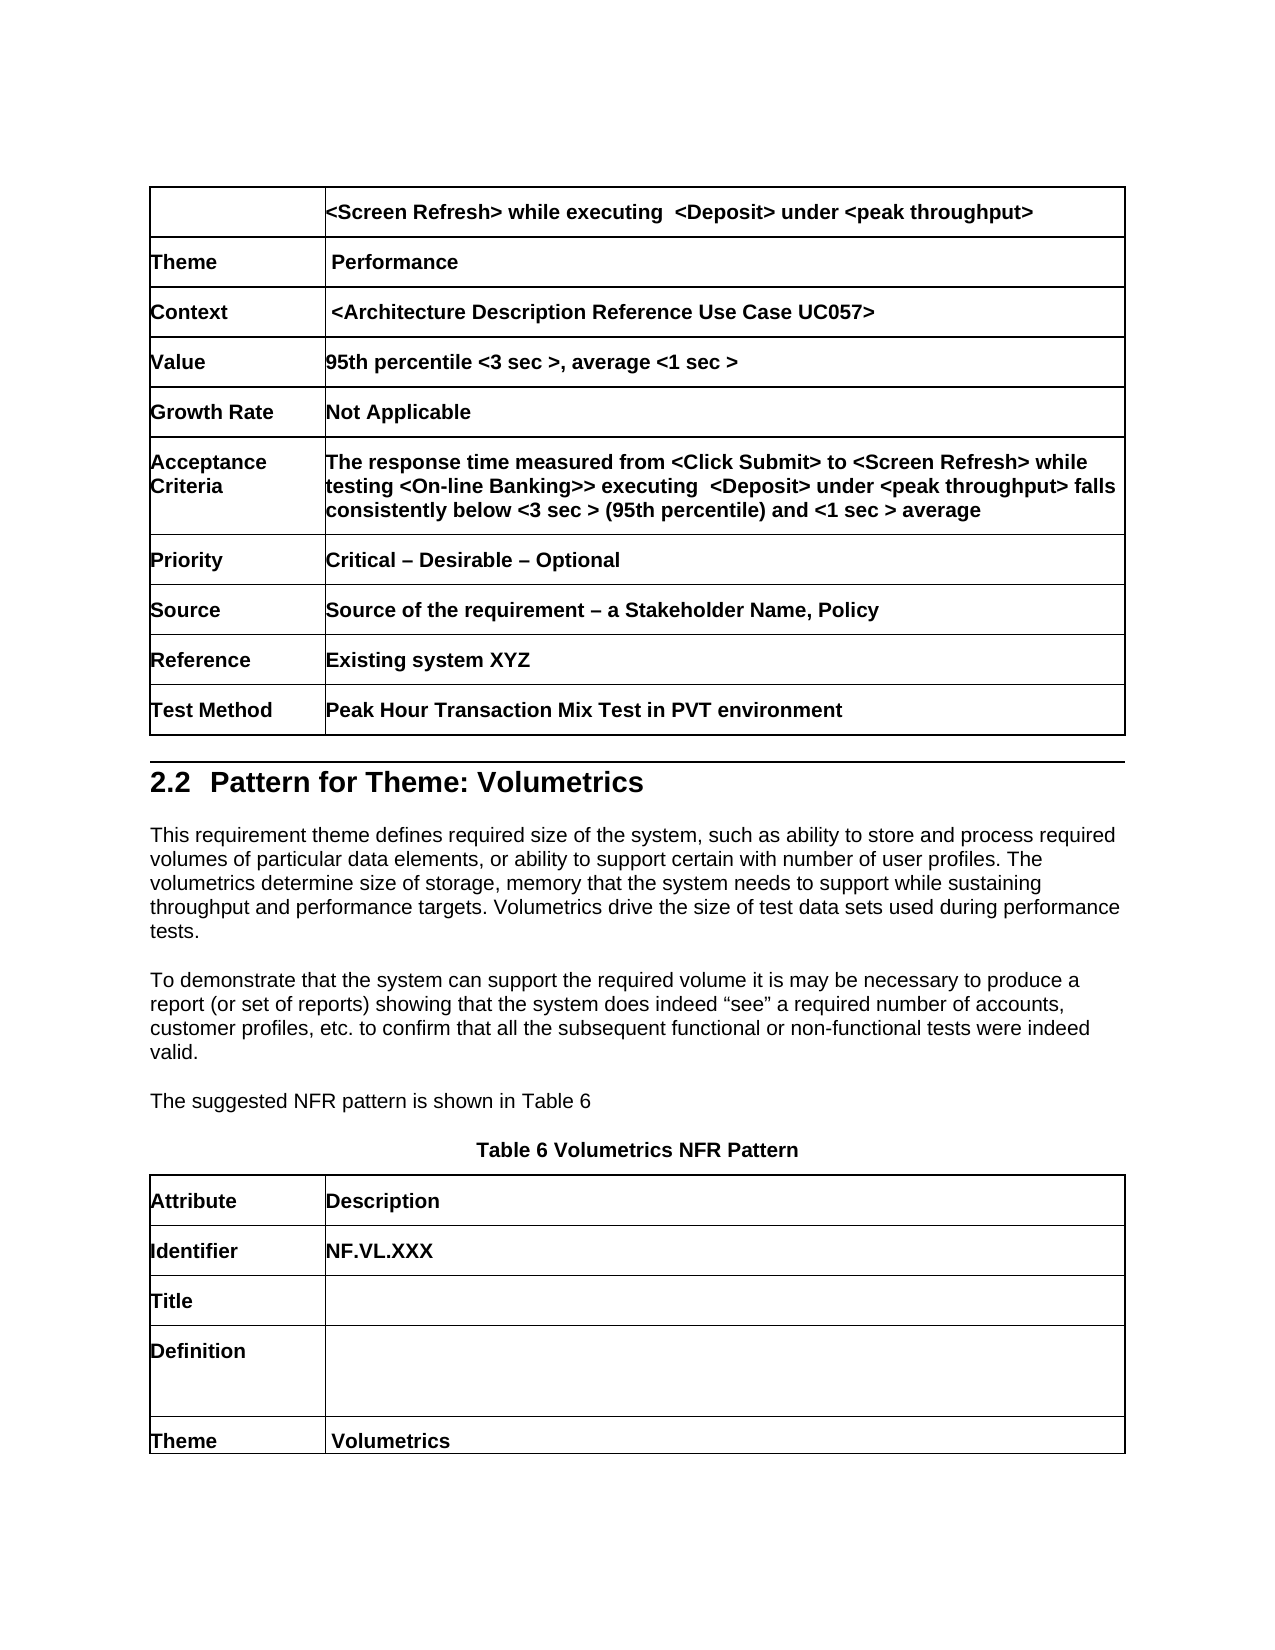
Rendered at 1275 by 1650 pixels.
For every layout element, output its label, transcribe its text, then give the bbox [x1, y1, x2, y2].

text This requirement theme defines required size of the system, such as ability to store and process required volumes of particular data elements, or ability to support certain with number of user profiles. The volumetrics determine size of storage, memory that the system needs to support while sustaining throughput and performance targets. Volumetrics drive the size of test data sets used during performance tests. [150, 823, 1125, 943]
table_cell [326, 1276, 1124, 1325]
table_cell Critical – Desirable – Optional [326, 535, 1124, 584]
text To demonstrate that the system can support the required volume it is may be necessary to produce a report (or set of reports) showing that the system does indeed “see” a required number of accounts, customer profiles, etc. to confirm that all the subsequent functional or non-functional tests were indeed valid. [150, 968, 1125, 1064]
table_cell Title [151, 1276, 325, 1325]
table_cell NF.VL.XXX [326, 1226, 1124, 1275]
list Pattern for Theme: Volumetrics [150, 763, 1125, 798]
table_cell Growth Rate [151, 388, 325, 436]
table_cell Source of the requirement – a Stakeholder Name, Policy [326, 585, 1124, 634]
table_cell Theme [151, 1417, 325, 1453]
text Table 6 Volumetrics NFR Pattern [150, 1138, 1125, 1162]
table_cell Source [151, 585, 325, 634]
table_cell The response time measured from <Click Submit> to <Screen Refresh> while testing <On-line Banking>> executing <Deposit> under <peak throughput> falls consistently below <3 sec > (95th percentile) and <1 sec > average [326, 438, 1124, 534]
table_cell Not Applicable [326, 388, 1124, 436]
table_cell Peak Hour Transaction Mix Test in PVT environment [326, 685, 1124, 734]
table_cell Value [151, 338, 325, 386]
table_cell Identifier [151, 1226, 325, 1275]
table_cell Existing system XYZ [326, 635, 1124, 684]
table_cell [326, 1326, 1124, 1416]
text The suggested NFR pattern is shown in Table 6 [150, 1089, 1125, 1113]
table_cell Acceptance Criteria [151, 438, 325, 534]
table_cell Priority [151, 535, 325, 584]
table_cell Test Method [151, 685, 325, 734]
table_header Description [326, 1176, 1124, 1225]
table_cell Volumetrics [326, 1417, 1124, 1453]
table_cell [151, 188, 325, 236]
table_cell Theme [151, 238, 325, 286]
table_cell 95th percentile <3 sec >, average <1 sec > [326, 338, 1124, 386]
table_cell Definition [151, 1326, 325, 1416]
table_cell Context [151, 288, 325, 336]
table_header Attribute [151, 1176, 325, 1225]
table_cell Reference [151, 635, 325, 684]
table_cell Performance [326, 238, 1124, 286]
table_cell <Screen Refresh> while executing <Deposit> under <peak throughput> [326, 188, 1124, 236]
table_cell <Architecture Description Reference Use Case UC057> [326, 288, 1124, 336]
